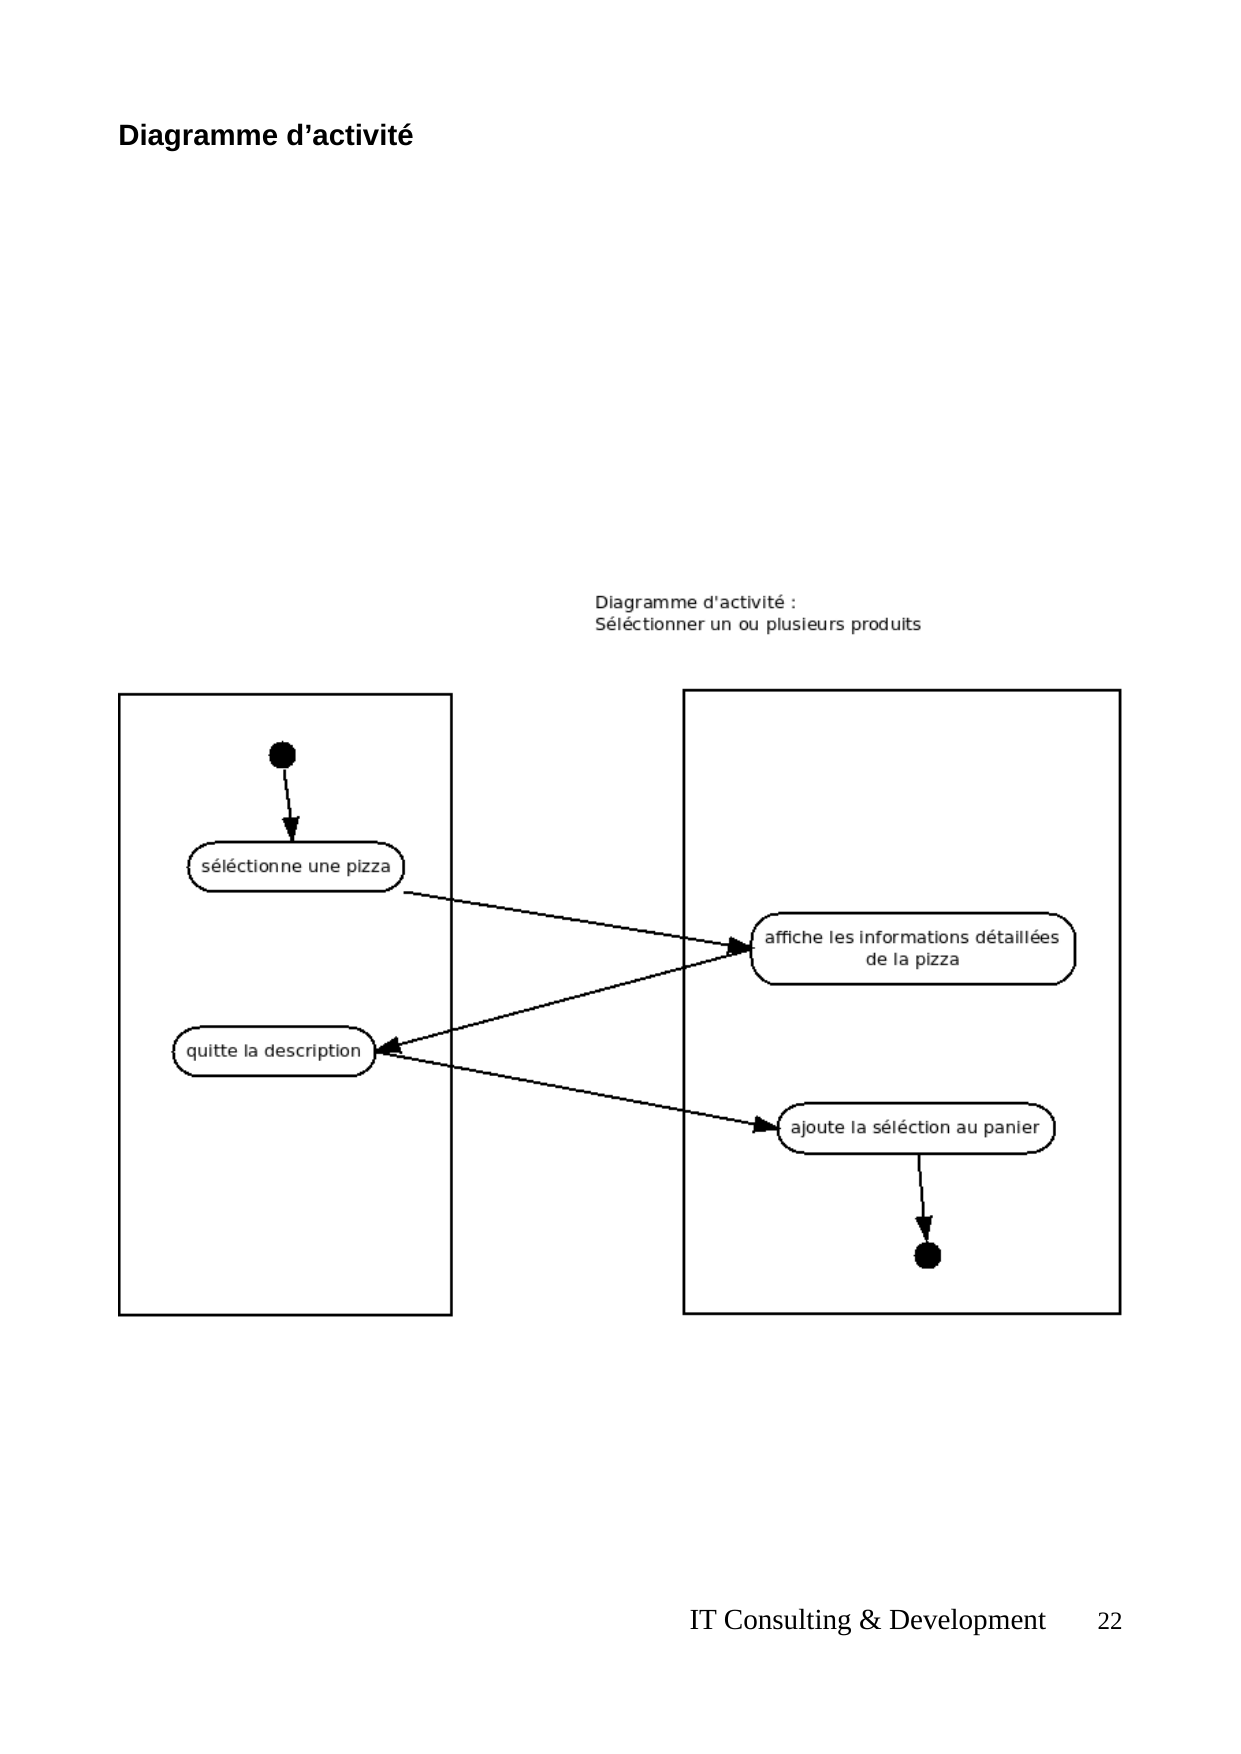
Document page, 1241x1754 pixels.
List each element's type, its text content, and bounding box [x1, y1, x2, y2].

subtitle Diagramme d’activité [118, 118, 1122, 152]
picture [118, 592, 1123, 1318]
